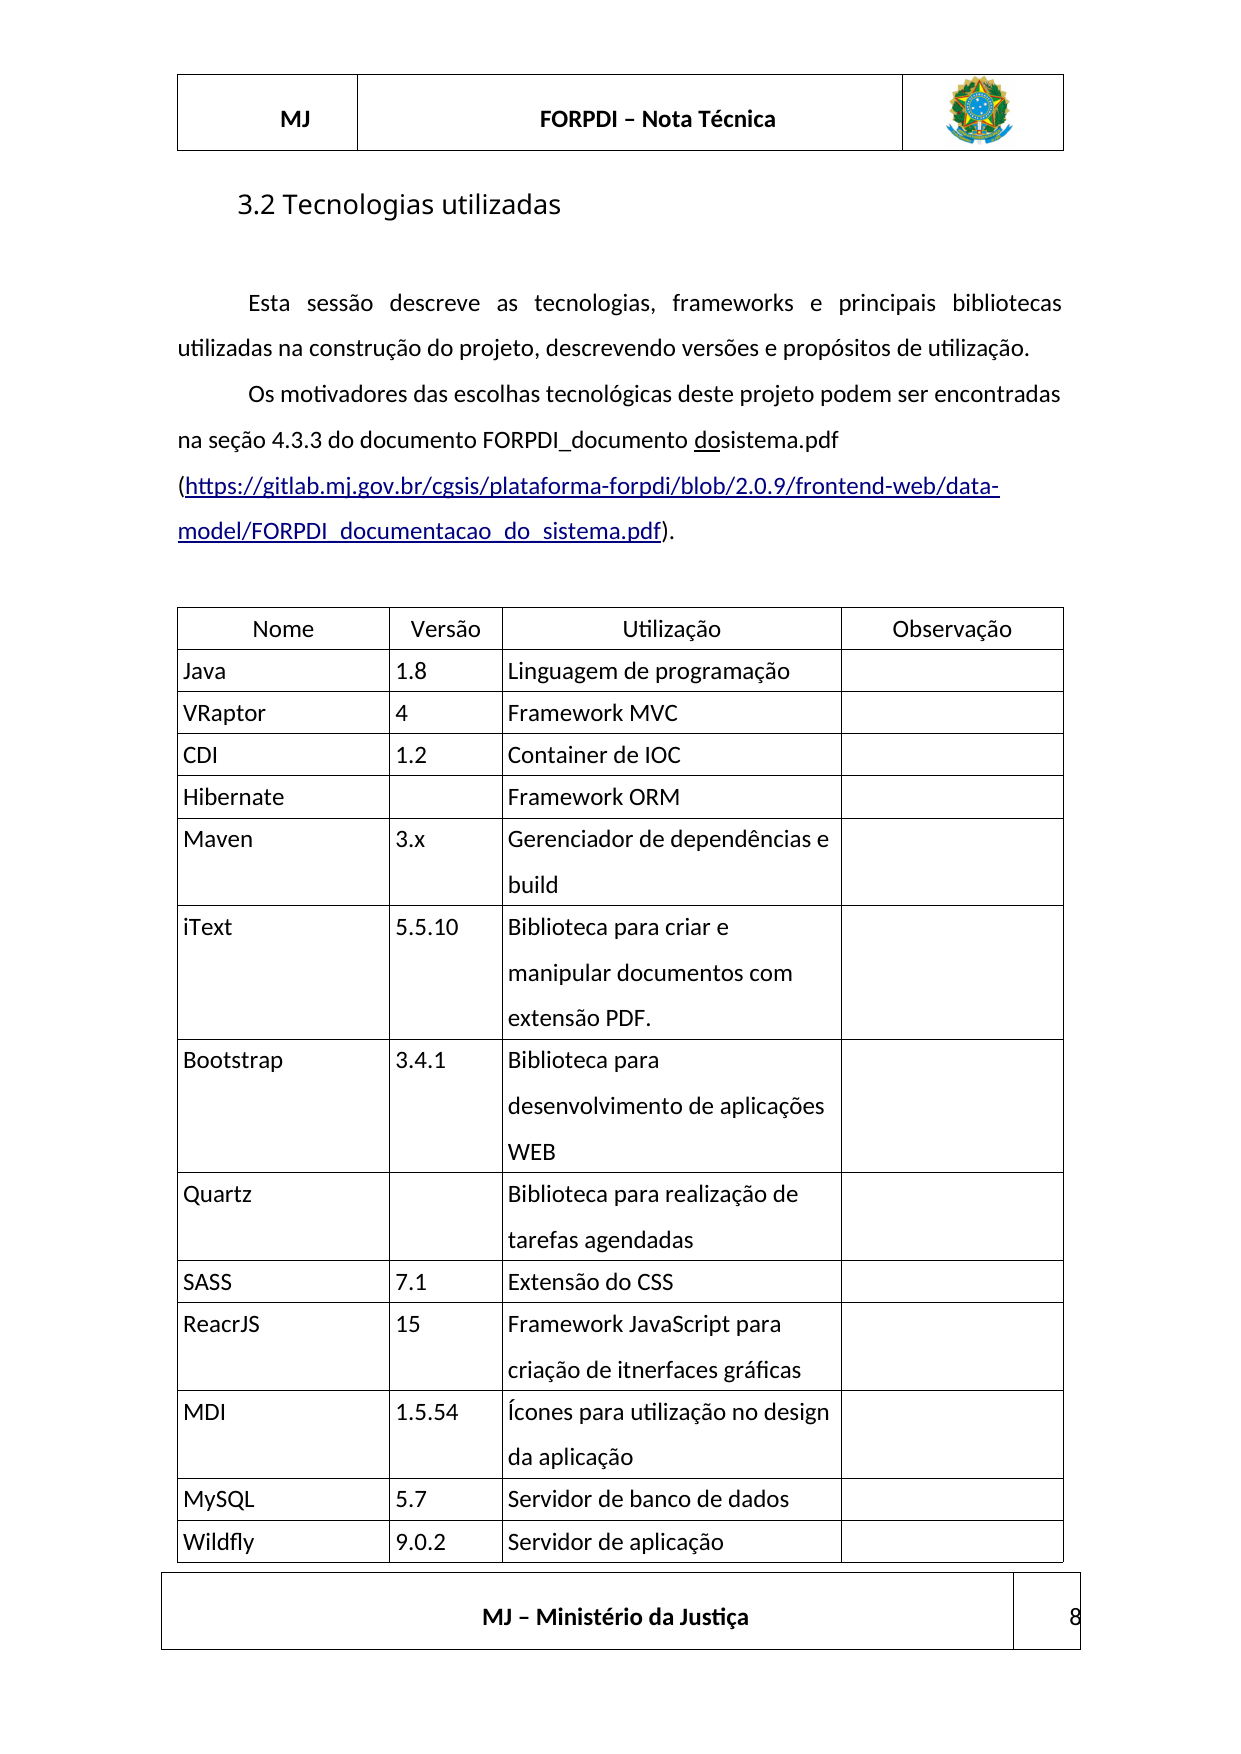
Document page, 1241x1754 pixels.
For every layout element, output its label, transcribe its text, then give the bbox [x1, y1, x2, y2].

table_cell Linguagem de programação [503, 650, 841, 691]
table_cell Servidor de banco de dados [503, 1479, 841, 1520]
table_cell [390, 776, 502, 817]
table_cell Maven [178, 819, 389, 905]
table_cell [842, 1261, 1063, 1302]
table_cell Framework MVC [503, 692, 841, 733]
table_cell 9.0.2 [390, 1521, 502, 1562]
table_cell [842, 776, 1063, 817]
table_cell 1.2 [390, 734, 502, 775]
table_cell Ícones para utilização no design da aplicação [503, 1391, 841, 1478]
table_cell [842, 650, 1063, 691]
table_cell Biblioteca para criar e manipular documentos com extensão PDF. [503, 906, 841, 1039]
table_cell [842, 1521, 1063, 1562]
table_cell [842, 1303, 1063, 1390]
table_cell [842, 906, 1063, 1039]
text Os motivadores das escolhas tecnológicas deste projeto podem ser encontradas na seção 4.3.3 do documento FORPDI_documento dosistema.pdf (https://gitlab.mj.gov.br/cgsis/plataforma-forpdi/blob/2.0.9/frontend-web/data-model/FORPDI_documentacao_do_sistema.pdf). [177, 378, 1063, 546]
table_cell CDI [178, 734, 389, 775]
table_header Utilização [503, 608, 841, 649]
table_cell Hibernate [178, 776, 389, 817]
table_cell Biblioteca para realização de tarefas agendadas [503, 1173, 841, 1260]
table_cell [842, 1040, 1063, 1172]
table_cell [842, 819, 1063, 905]
table_cell Java [178, 650, 389, 691]
table_header Versão [390, 608, 502, 649]
text Esta sessão descreve as tecnologias, frameworks e principais bibliotecas utilizadas na construção do projeto, descrevendo versões e propósitos de utilização. [177, 287, 1063, 363]
table_cell SASS [178, 1261, 389, 1302]
table_cell 3.x [390, 819, 502, 905]
picture [944, 75, 1020, 149]
table_cell Wildfly [178, 1521, 389, 1562]
table_cell 4 [390, 692, 502, 733]
table_cell Extensão do CSS [503, 1261, 841, 1302]
subtitle 3.2 Tecnologias utilizadas [561, 186, 1063, 223]
table_cell Framework JavaScript para criação de itnerfaces gráficas [503, 1303, 841, 1390]
table_cell [842, 692, 1063, 733]
table_cell [842, 1391, 1063, 1478]
table_header Observação [842, 608, 1063, 649]
table_header Nome [178, 608, 389, 649]
table_cell 5.7 [390, 1479, 502, 1520]
table_cell 1.8 [390, 650, 502, 691]
table_cell ReacrJS [178, 1303, 389, 1390]
table_cell Gerenciador de dependências e build [503, 819, 841, 905]
table_cell VRaptor [178, 692, 389, 733]
table_cell MySQL [178, 1479, 389, 1520]
table_cell 3.4.1 [390, 1040, 502, 1172]
table_cell 15 [390, 1303, 502, 1390]
table_cell iText [178, 906, 389, 1039]
table_cell Servidor de aplicação [503, 1521, 841, 1562]
table_cell Quartz [178, 1173, 389, 1260]
table_cell 1.5.54 [390, 1391, 502, 1478]
table_cell Biblioteca para desenvolvimento de aplicações WEB [503, 1040, 841, 1172]
table_cell MDI [178, 1391, 389, 1478]
subtitle 3.2 Tecnologias utilizadas [177, 186, 237, 223]
table_cell 5.5.10 [390, 906, 502, 1039]
table_cell Bootstrap [178, 1040, 389, 1172]
table_cell [842, 1479, 1063, 1520]
table_cell Framework ORM [503, 776, 841, 817]
table_cell 7.1 [390, 1261, 502, 1302]
table_cell [842, 1173, 1063, 1260]
table_cell Container de IOC [503, 734, 841, 775]
table_cell [842, 734, 1063, 775]
table_cell [390, 1173, 502, 1260]
